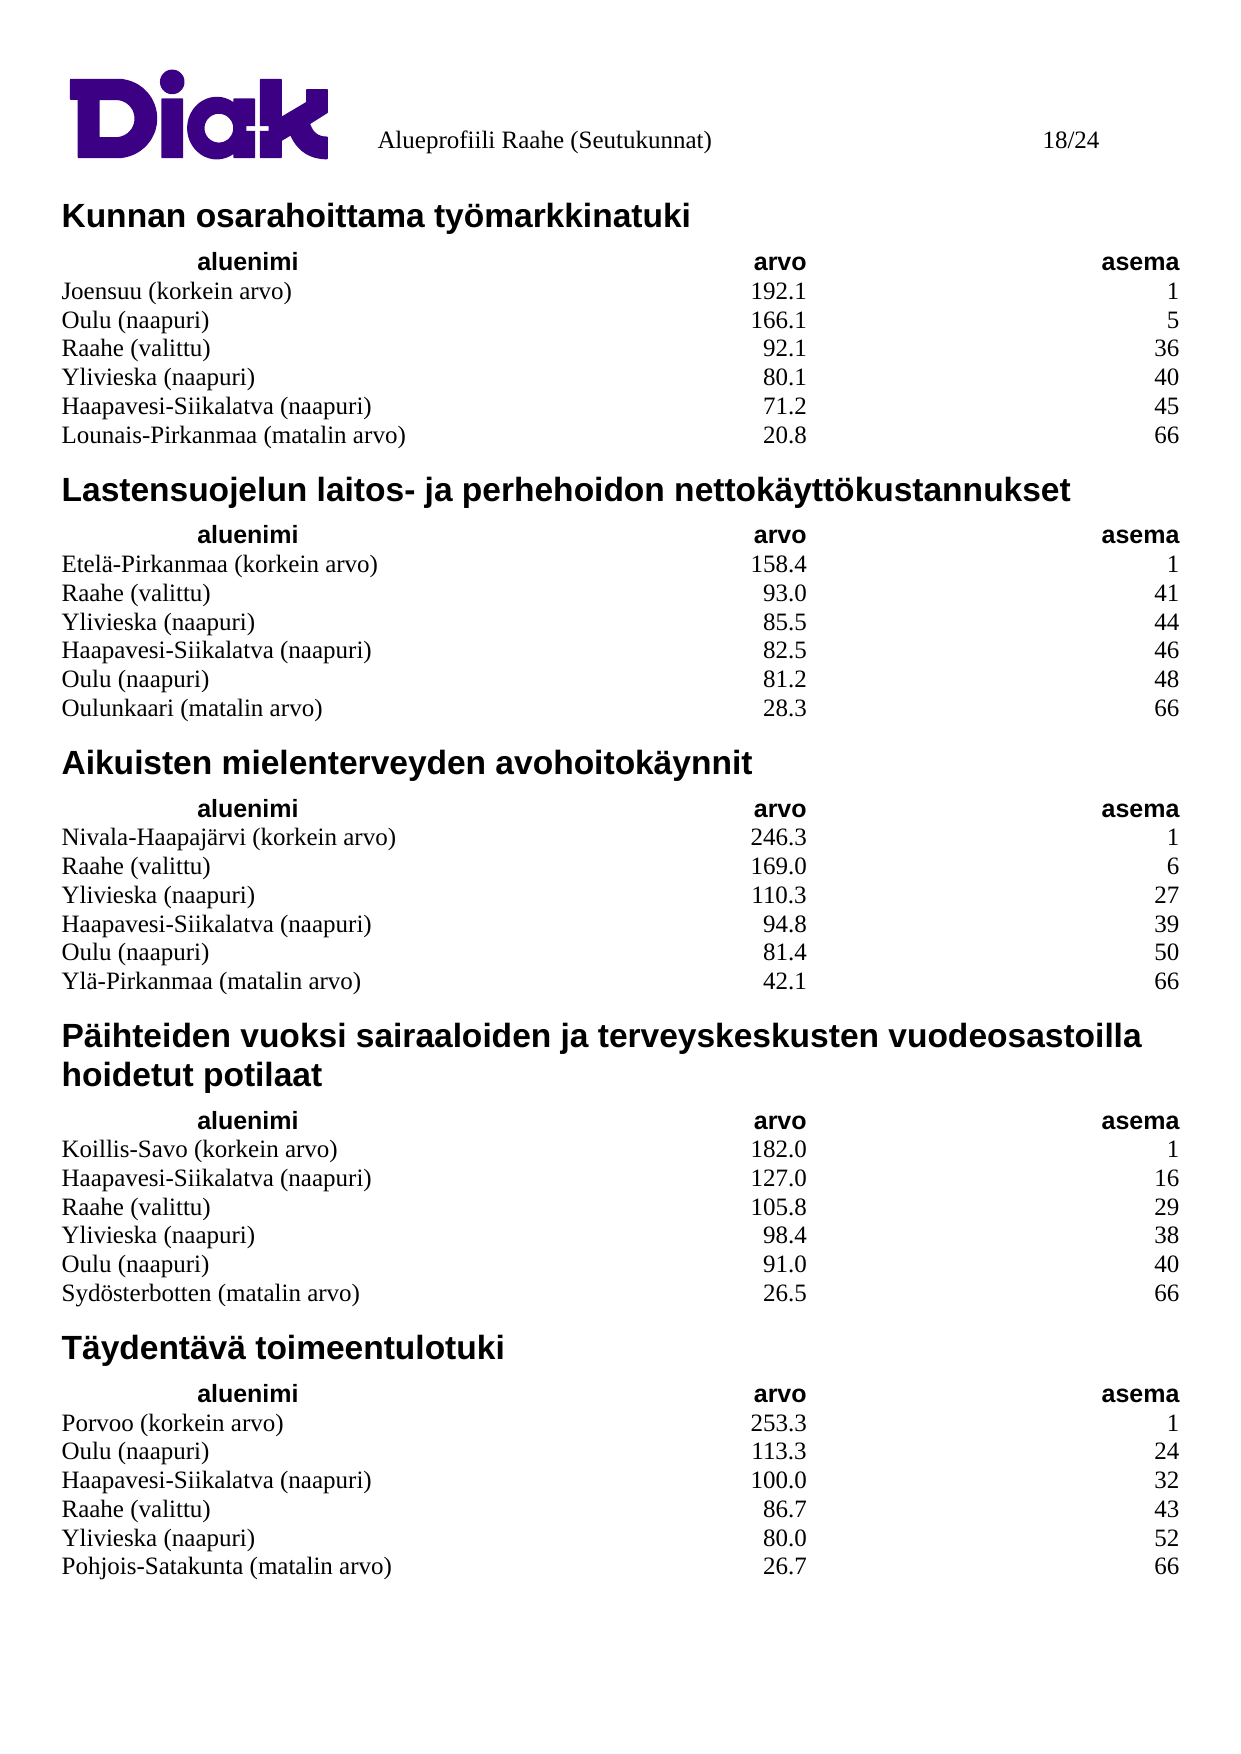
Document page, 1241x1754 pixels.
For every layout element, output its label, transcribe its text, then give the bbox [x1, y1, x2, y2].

table_cell 182.0 [434, 1134, 806, 1163]
table_cell 5 [806, 305, 1179, 333]
table_cell Oulu (naapuri) [61, 1249, 434, 1278]
table_header asema [806, 521, 1179, 549]
table_cell Raahe (valittu) [61, 851, 434, 880]
table_cell 29 [806, 1192, 1179, 1221]
table_header aluenimi [61, 1379, 434, 1408]
table_cell 169.0 [434, 851, 806, 880]
table_cell 32 [806, 1465, 1179, 1494]
table_header asema [806, 247, 1179, 276]
table_cell 81.4 [434, 938, 806, 966]
table_header arvo [434, 521, 806, 549]
table_cell 81.2 [434, 664, 806, 693]
table_cell 158.4 [434, 549, 806, 578]
table_cell 41 [806, 578, 1179, 607]
table_cell 43 [806, 1494, 1179, 1523]
table_cell Haapavesi-Siikalatva (naapuri) [61, 1465, 434, 1494]
table_cell 66 [806, 693, 1179, 722]
table_cell Etelä-Pirkanmaa (korkein arvo) [61, 549, 434, 578]
table_cell 48 [806, 664, 1179, 693]
table_cell 40 [806, 362, 1179, 391]
table_cell 27 [806, 880, 1179, 909]
table_cell Oulu (naapuri) [61, 664, 434, 693]
table_cell Oulu (naapuri) [61, 938, 434, 966]
table_cell 52 [806, 1523, 1179, 1551]
table_cell 66 [806, 966, 1179, 995]
table_cell 26.5 [434, 1278, 806, 1307]
table_cell Oulu (naapuri) [61, 305, 434, 333]
table_header asema [806, 1379, 1179, 1408]
table_cell Porvoo (korkein arvo) [61, 1408, 434, 1436]
table_cell Ylivieska (naapuri) [61, 880, 434, 909]
table_cell 38 [806, 1221, 1179, 1249]
table_cell 166.1 [434, 305, 806, 333]
table_cell Nivala-Haapajärvi (korkein arvo) [61, 823, 434, 851]
table_header aluenimi [61, 247, 434, 276]
table_cell Sydösterbotten (matalin arvo) [61, 1278, 434, 1307]
table_cell Pohjois-Satakunta (matalin arvo) [61, 1551, 434, 1580]
table_cell Raahe (valittu) [61, 1192, 434, 1221]
table_cell Haapavesi-Siikalatva (naapuri) [61, 909, 434, 937]
table_cell 127.0 [434, 1163, 806, 1192]
table_header aluenimi [61, 794, 434, 822]
table_cell 105.8 [434, 1192, 806, 1221]
table_cell Ylivieska (naapuri) [61, 607, 434, 636]
table_header asema [806, 1106, 1179, 1134]
table_header arvo [434, 1106, 806, 1134]
table_cell 44 [806, 607, 1179, 636]
table_cell 113.3 [434, 1436, 806, 1465]
table_cell 98.4 [434, 1221, 806, 1249]
table_cell 246.3 [434, 823, 806, 851]
table_cell Ylivieska (naapuri) [61, 1221, 434, 1249]
table_cell 24 [806, 1436, 1179, 1465]
table_header arvo [434, 1379, 806, 1408]
table_cell Joensuu (korkein arvo) [61, 276, 434, 305]
table_cell 92.1 [434, 334, 806, 362]
table_cell Ylä-Pirkanmaa (matalin arvo) [61, 966, 434, 995]
table_cell 253.3 [434, 1408, 806, 1436]
table_header aluenimi [61, 1106, 434, 1134]
table_cell 46 [806, 636, 1179, 664]
subtitle Lastensuojelun laitos- ja perhehoidon nettokäyttökustannukset [61, 469, 1179, 508]
table_cell 80.0 [434, 1523, 806, 1551]
table_cell 85.5 [434, 607, 806, 636]
table_cell 6 [806, 851, 1179, 880]
table_cell 94.8 [434, 909, 806, 937]
table_cell Haapavesi-Siikalatva (naapuri) [61, 391, 434, 420]
table_cell Haapavesi-Siikalatva (naapuri) [61, 636, 434, 664]
table_cell 1 [806, 1134, 1179, 1163]
table_cell Raahe (valittu) [61, 334, 434, 362]
table_cell 110.3 [434, 880, 806, 909]
table_cell 39 [806, 909, 1179, 937]
table_cell 1 [806, 1408, 1179, 1436]
table_cell 192.1 [434, 276, 806, 305]
table_cell 1 [806, 276, 1179, 305]
subtitle Päihteiden vuoksi sairaaloiden ja terveyskeskusten vuodeosastoilla hoidetut potilaat [61, 1016, 1179, 1093]
table_cell 93.0 [434, 578, 806, 607]
table_cell 82.5 [434, 636, 806, 664]
table_cell 86.7 [434, 1494, 806, 1523]
table_cell 28.3 [434, 693, 806, 722]
table_cell 40 [806, 1249, 1179, 1278]
table_cell Lounais-Pirkanmaa (matalin arvo) [61, 420, 434, 448]
table_cell Raahe (valittu) [61, 578, 434, 607]
table_header aluenimi [61, 521, 434, 549]
table_cell 80.1 [434, 362, 806, 391]
subtitle Täydentävä toimeentulotuki [61, 1328, 1179, 1366]
table_header asema [806, 794, 1179, 822]
table_cell 71.2 [434, 391, 806, 420]
table_cell 36 [806, 334, 1179, 362]
table_cell 42.1 [434, 966, 806, 995]
table_header arvo [434, 794, 806, 822]
table_cell 16 [806, 1163, 1179, 1192]
table_cell 100.0 [434, 1465, 806, 1494]
table_cell Haapavesi-Siikalatva (naapuri) [61, 1163, 434, 1192]
table_cell 20.8 [434, 420, 806, 448]
table_cell Raahe (valittu) [61, 1494, 434, 1523]
table_cell 91.0 [434, 1249, 806, 1278]
table_header arvo [434, 247, 806, 276]
table_cell 66 [806, 1278, 1179, 1307]
table_cell 1 [806, 549, 1179, 578]
table_cell 50 [806, 938, 1179, 966]
table_cell Oulu (naapuri) [61, 1436, 434, 1465]
table_cell 1 [806, 823, 1179, 851]
table_cell Koillis-Savo (korkein arvo) [61, 1134, 434, 1163]
table_cell 66 [806, 1551, 1179, 1580]
table_cell Ylivieska (naapuri) [61, 1523, 434, 1551]
table_cell 26.7 [434, 1551, 806, 1580]
subtitle Kunnan osarahoittama työmarkkinatuki [61, 196, 1179, 235]
table_cell Ylivieska (naapuri) [61, 362, 434, 391]
table_cell 66 [806, 420, 1179, 448]
subtitle Aikuisten mielenterveyden avohoitokäynnit [61, 743, 1179, 781]
table_cell Oulunkaari (matalin arvo) [61, 693, 434, 722]
table_cell 45 [806, 391, 1179, 420]
